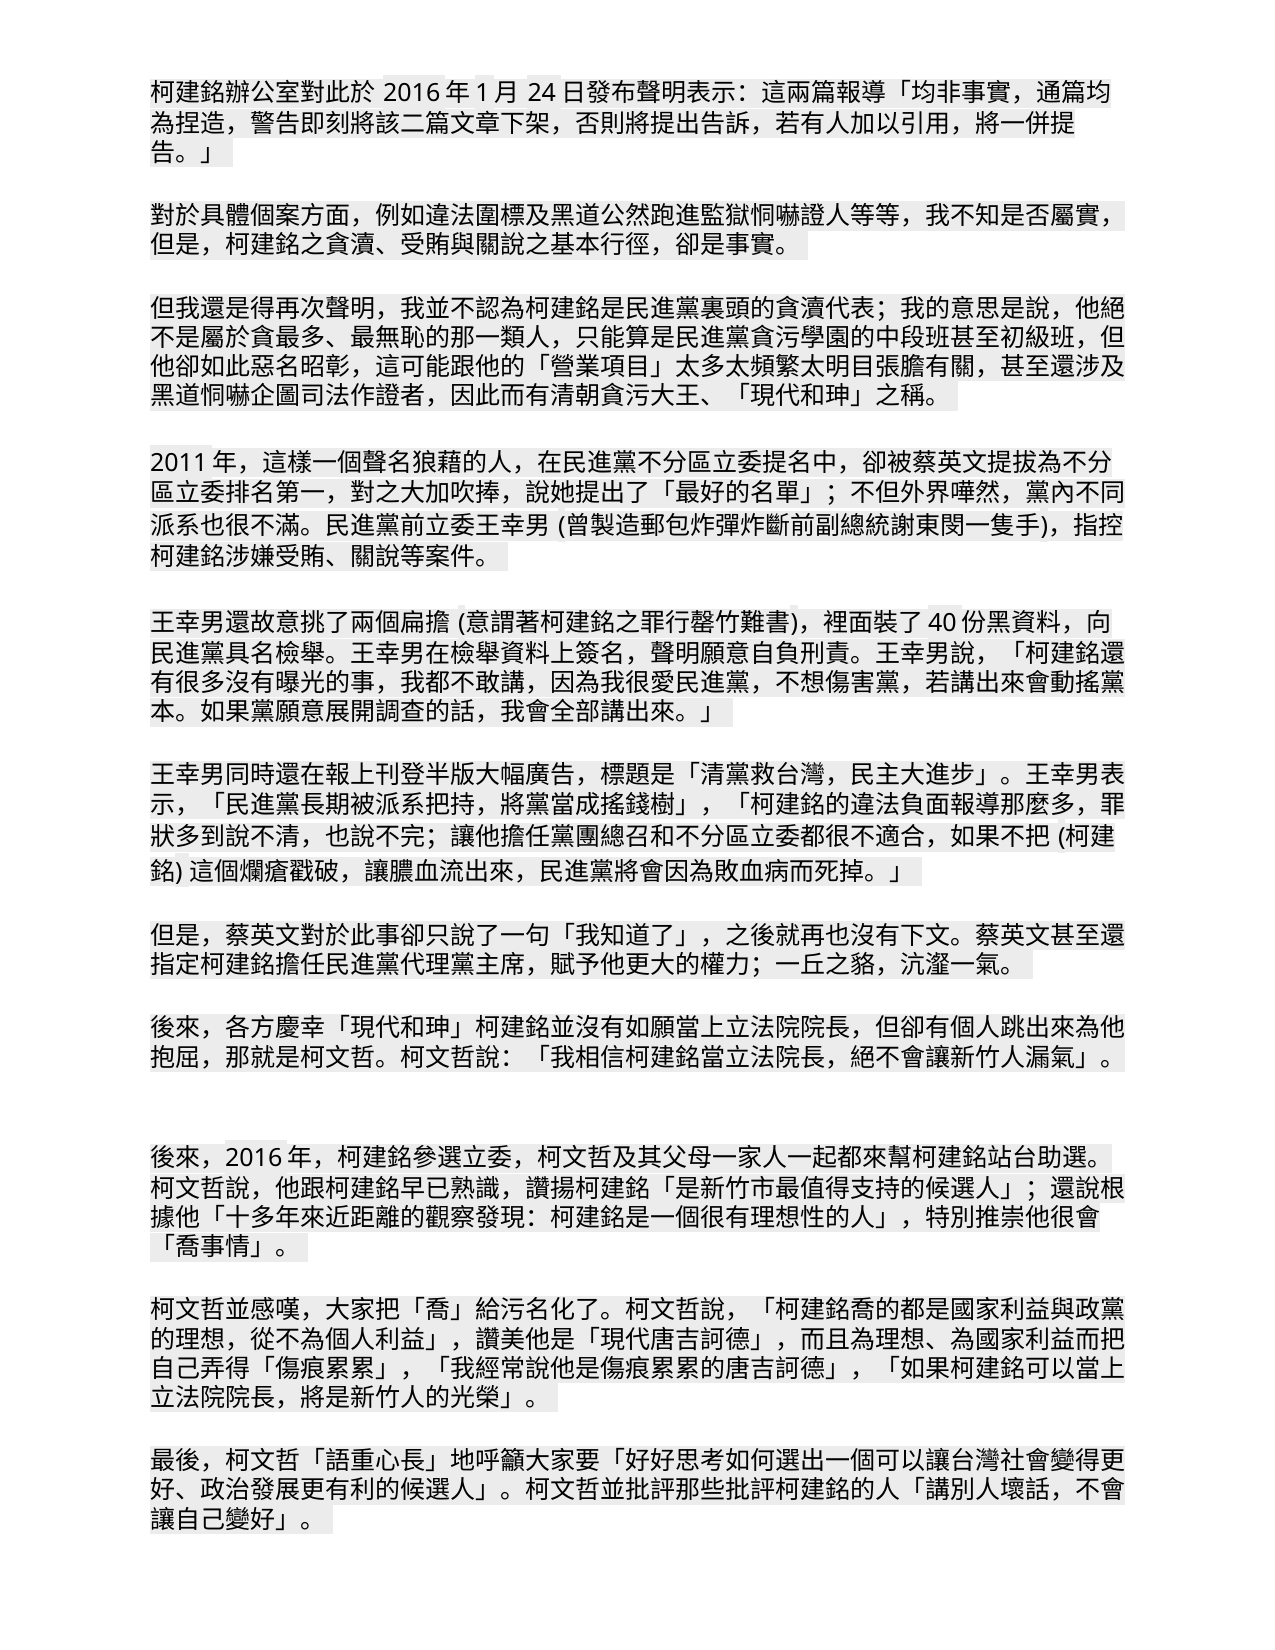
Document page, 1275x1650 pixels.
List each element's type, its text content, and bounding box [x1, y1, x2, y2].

text 卡韓政變 (137)：嘴巴黨在乎清廉嗎？ 陳真 2019. 08. 06. 據說今天又有一個嘴巴黨成立，黨主席叫柯文哲。此人一會兒藍一會兒綠，這不叫超越藍綠，而是見藍說藍話，見綠說鳥話。 比方說，上午說阿扁裝病，應該再抓進去關，豈能有罪不關，法治尊嚴何在？而且痛批，就算要特赦阿扁，所有贓款也得先吐出來才行啊。可是，到了下午，場景不同，綠魂上身，它媽的竟然 "哽咽" 了，哭著說："馬英九把阿扁關起來，就是在侮辱咱台灣人！" 還有比方說，明明不是亞斯柏格症 (他自己親口說的)，卻對外瞎掰說自己就是，搔首弄姿，裝模作態。至於什麼「二二八受難者家屬」，更是一天一版本，總共有七、八種不同版本；每年每到二二八那天就哭給你看。可是，依照他的定義，全台灣至少有兩千萬個「二二八受難者家屬」。 總之，你要是對他講的話當真，恐怕會精神錯亂。不但前言不罩後語，而且滿口謊言，行事作風不擇手段，罄竹難書；栽贓抹黑連勝文的那一大堆卑鄙齷齪事，我就不說了。 前幾天，他還正氣沖天地罵蔡英文「身邊每一個人都貪污」，以此闡明為何兩年前一家大小信誓旦旦一定支持蔡英文連任，如今卻不再支持的原因，講得好像他多麼重視清廉似的。這是事實嗎？當然不是。柯文哲又不是小 BABY，都已經參與政治五、六年了，有可能這麼無知嗎？有可能兩年前都還以為民進黨很清廉，直到最近幾天才雄雄發現民進黨是個貪污黨？因此「只好」跳出來組個黨，以端正政風？ 舉個例，就談和蔡英文關係最密切的柯建銘好了。簡單這麼說，民進黨人分兩種，一種偽君子，一種真小人。柯建銘屬於後者，名聲差，清廉指數非常低，幾乎是眾人皆知的事實。 但是老實說，我對真小人並沒有太大的惡感。我對那些表面清新、滿口漂亮話、但實際上狗皮倒灶、吃飽喝足的偽君子人渣最為感冒。當然，真小人依舊還是小人。我之所以拿柯建銘為例，乃是要說明嘴巴黨柯主席對於清廉的真實態度。 關於柯建銘的清廉指數，大家請仔細看我文末引用的五篇文章就能知其一二。柯建銘其實沒有太大的政治性，而是一個靠政治撈錢、為利益集團奔走、黑白兩道通吃的「商人」。 柯文哲經常說，他最看不起那種「一邊罵中國一邊卻又努力撈人民幣」的人，那麼，柯建銘理當就是柯文哲最看不起的人，因為柯建銘的兒子就是在萬惡的中資機構工作，一家中國著名的金融銀行。依照人渣黨的標準，這就是通敵，應該以「中共同路人」的通敵罪名繩之以法才對。但是，柯文哲非但沒有「最看不起」柯建銘，反而非常推崇，說他是個「理想家」，是「現代唐吉訶德」。 大家看到這裏應該先停下來，先跳到最後面把我所附的幾章文章看完，然後你才能明白這位黨主席有多麼虛偽與荒唐。特別是親綠的「美麗島電子報」那兩篇文章，務必詳讀。 柯建銘辦公室對此於 2016年1月 24日發布聲明表示：這兩篇報導「均非事實，通篇均為捏造，警告即刻將該二篇文章下架，否則將提出告訴，若有人加以引用，將一併提告。」 對於具體個案方面，例如違法圍標及黑道公然跑進監獄恫嚇證人等等，我不知是否屬實，但是，柯建銘之貪瀆、受賄與關說之基本行徑，卻是事實。 但我還是得再次聲明，我並不認為柯建銘是民進黨裏頭的貪瀆代表；我的意思是說，他絕不是屬於貪最多、最無恥的那一類人，只能算是民進黨貪污學園的中段班甚至初級班，但他卻如此惡名昭彰，這可能跟他的「營業項目」太多太頻繁太明目張膽有關，甚至還涉及黑道恫嚇企圖司法作證者，因此而有清朝貪污大王、「現代和珅」之稱。 2011年，這樣一個聲名狼藉的人，在民進黨不分區立委提名中，卻被蔡英文提拔為不分區立委排名第一，對之大加吹捧，說她提出了「最好的名單」；不但外界嘩然，黨內不同派系也很不滿。民進黨前立委王幸男 (曾製造郵包炸彈炸斷前副總統謝東閔一隻手)，指控柯建銘涉嫌受賄、關說等案件。 王幸男還故意挑了兩個扁擔 (意謂著柯建銘之罪行罄竹難書)，裡面裝了40份黑資料，向民進黨具名檢舉。王幸男在檢舉資料上簽名，聲明願意自負刑責。王幸男說，「柯建銘還有很多沒有曝光的事，我都不敢講，因為我很愛民進黨，不想傷害黨，若講出來會動搖黨本。如果黨願意展開調查的話，我會全部講出來。」 王幸男同時還在報上刊登半版大幅廣告，標題是「清黨救台灣，民主大進步」。王幸男表示，「民進黨長期被派系把持，將黨當成搖錢樹」，「柯建銘的違法負面報導那麼多，罪狀多到說不清，也說不完；讓他擔任黨團總召和不分區立委都很不適合，如果不把 (柯建銘) 這個爛瘡戳破，讓膿血流出來，民進黨將會因為敗血病而死掉。」 但是，蔡英文對於此事卻只說了一句「我知道了」，之後就再也沒有下文。蔡英文甚至還指定柯建銘擔任民進黨代理黨主席，賦予他更大的權力；一丘之貉，沆瀣一氣。 後來，各方慶幸「現代和珅」柯建銘並沒有如願當上立法院院長，但卻有個人跳出來為他抱屈，那就是柯文哲。柯文哲說：「我相信柯建銘當立法院長，絕不會讓新竹人漏氣」。 後來，2016年，柯建銘參選立委，柯文哲及其父母一家人一起都來幫柯建銘站台助選。柯文哲說，他跟柯建銘早已熟識，讚揚柯建銘「是新竹市最值得支持的候選人」；還說根據他「十多年來近距離的觀察發現：柯建銘是一個很有理想性的人」，特別推崇他很會「喬事情」。 柯文哲並感嘆，大家把「喬」給污名化了。柯文哲說，「柯建銘喬的都是國家利益與政黨的理想，從不為個人利益」，讚美他是「現代唐吉訶德」，而且為理想、為國家利益而把自己弄得「傷痕累累」，「我經常說他是傷痕累累的唐吉訶德」，「如果柯建銘可以當上立法院院長，將是新竹人的光榮」。 最後，柯文哲「語重心長」地呼籲大家要「好好思考如何選出一個可以讓台灣社會變得更好、政治發展更有利的候選人」。柯文哲並批評那些批評柯建銘的人「講別人壞話，不會讓自己變好」。 我所引用柯文哲的這一堆話，至今都還留在柯建銘的臉書上。柯文哲及其父母等一家人，還幫柯建銘掃街。柯文哲母親說，他們柯家不但是柯建銘的「鐵桿支持者」，而且是「鋼做的」，永不生銹。 投票前夕的造勢晚會上，柯文哲牽著他爸爸和他媽媽的手，大力為柯建銘歡呼、獻唱。據報載，「掀起當晚的最高潮」。柯建銘於是又高票當選。 我對這個嘴巴黨沒什麼好說的。主其事者，也就是其黨主席，就像全身都是嘴巴似的，一下說這樣，一下說那樣，搔首弄姿，蠢話鳥話說不停，這大概就是這個黨的一切了。 後記： 我寫這篇文字感覺挺窩囊，因為生平最怕一個東西就是 "trivial" (瑣碎不重要的)，為什麼怕呢？因為它跟我們的生命不對等，上駟對下駟，沉重的如此沉重，輕薄者竟如此輕薄。 曾經看過這樣一個句子，忘了誰說的，或多或少說中我的感覺：“Giving an insignificant thing your attention is a form of self-disrespect.” (把注意力放在那些根本不重要的人事物上頭，基本上就是一種自我做賤。) 我們在一個小茶壺裏起風暴，為裏頭種種猥猥瑣瑣瑣瑣碎碎的無聊人低級事浪費心思，外頭卻是浩瀚時空，茫茫大海。 但我知道，島內島外皆然，說到底，世上觸目所及，盡皆瑣碎，哪有什麼 significant？唯一讓 triviality 取得重要性的方法，也許就是專注與虔誠，好讓雞毛蒜皮事彷彿能長出翅膀，飛向那難以言說的大海。 ==================== https://n.yam.com/Article/20160125525866 柯建銘、陳水扁涉嫌買票、圍標、恐嚇受刑人 美麗島電子報 吳子嘉 (美麗島電子報董事長) 調查報導 2016.01.25. 民進黨在贏得總統、多數立委席次的完全執政後，接下來的重頭戲，就是2月起即將展開的國會龍頭之爭；目前，民進黨總計有三方人馬表態爭取，分別是陳明文、蘇嘉全及柯建銘。從不同角度來看，這三人或許是各有千秋，但如果蔡英文政府真想避免重蹈當年扁執政的貪腐覆轍，讓選民願意真正相信民進黨的清廉口號，那麼，在立法院長改選之前，確實有必要慎重檢視柯建銘這個人。 2012年2月21日，當蔡英文首次競選總統失利後，王幸男在自由時報刊登一篇「清黨救台灣，民主大進步」的公開信，逐一點出他認為蔡英文不應信賴柯建銘的各種理由。 當時，由於適逢民進黨敗選不久，黨內討論焦點大多集中在「黨主席誰來接棒」，有關王幸男所指控的內容，根本不被輿論所注意。但是，在這封公開信中，卻以擦邊球的方式，點出兩段民進黨的暗黑歷史，即便到今日已隔了數年之久，若真相一旦被揭開，整個黨恐怕都將為之羞愧。 這裡所指的，除了包括當年陳水扁曾同意柯建銘拿三千萬幫助姚嘉文競選考試院院長；還有陳水扁、馬永成與柯建銘，曾在總統府內逼迫中科管理局局長李界木違法圍標。 首先，王幸男在信中提到，稱2002年「民進黨高層」同意出資三千萬元，協助姚嘉文競選考試院長，並先由柯建銘調度現金。但是，事後柯建銘卻未將款項交還給出資人，經出資人的乾媽許榮淑出面協調無效，只好透過南部蔡姓立委向柯建銘強力催討。 當時，王幸男基於保護陳水扁的理由，也擔心損傷民進黨形象，所以在信中話帶保留，語焉不詳。但日前，王幸男在接受本報採訪時提到，因目睹柯建銘正準備參選立法院長，且勝出機會甚濃，將來危害黨國將更為劇烈，不得不全盤托出。 王幸男說，有關「民進黨高層同意出資三千萬幫姚嘉文選考試院長」這件事，真正的實情是，這位民進黨高層其實就是陳水扁，他同意由柯建銘支付三千萬給答應倒戈的友黨立委，事後再由陳水扁歸墊。只是到了最後，三千萬卻未歸還給金主，才會又鬧出許榮淑出面協調、南部立委強力催討等情況。 簡言之，柯建銘借貸三千萬的目的，其實就是為了幫助姚嘉文通過考試院長同意權，而在事先進行買票。 而真正嚴重的問題是王幸男在信中的第二個爆料。他在公開信中指出，當年的中科污水放流工程，柯建銘涉嫌藉立法院黨團總召身份，以籌措總統競選經費為名，要求主事者交付工程審議委員名單及指定得標廠商。 這段話，同樣是含糊不清，但這幾天，在王幸男的安排下，當時擔任招標單位首長的李界木接受本報專訪，清楚還原當時這場荒謬的真相。當時，柯建銘涉嫌介入的工程弊案名稱是「中部科學園區、台中基地污水放流管線工程第四標」。 李界木說，柯建銘於工程標案尚未公告（民國94年8月31日）前就已經介入，而該程標的決標方式是採最有利標，程序則是由當時擔任中科管理局局長的他，負責勾選15名審議委員，包括局內4位、局外11位。接著，經徵詢委員意願後，就會組成11位成員的「審議委員會」，再讓該委員會決定投標廠商的得標順位，最後由第一名得標。 換言之，如果可以事先取得審議委員名單，再設法收買，這起十四億的工程就有很高的機會成為囊中物。 李界木回憶，他大約是在工程開標（民國94年9月29日）前三週（9月上旬）完成15位審議委員的名單勾選，交由工程招標承辦單位徵選出最後11位審議委員。沒多久，柯建銘就電召他到辦公室討論此工程案，當面告知為了籌措陳水扁2004年的總統競選經費，希望安排獻金的金主得標，所以，要求李界木提供11位審議委員的名單，以便運作金主順利得標。 當聽聞柯建銘提出這項要求後，李界木當場回應說，自己擔任中科管理局局長以來，從未向承辦單位索取過審議委員名單，所以就面有難色的婉拒了這項無理要求。 只是，過沒幾天，大約是9月下旬時，就接到總統府通知，要求李界木前往總統府，和柯建銘、馬永成等3人，一起討論這起工程招標案。 到場後，柯建銘再度提出索取名單的要求，李界木仍然堅持立場，表示無法同意，場面僵持不下。沒想到，當下馬永成起身，走向陳水扁辦公室，過沒多久，陳水扁就透過馬永成裁示「把名單交給柯建銘」。 總統命令既已下達，隔天，柯建銘就順利取得名單了。事後，工程案於民國94年9月29日開標，民國94年11月4日決標，審查期約一個多月，總共有七家公司投標，名次依序為「宏昇營造股份有限公司」、「日商大豐營造股份有限公司台灣分公司」、「泛亞工程建設股份有限公司」、「林記營造股份有限公司」、「介興營造廠股份有限公司」、「高堃營造有限公司」，以及「國登營造股份有限公司」。 李界木說，此案前前後後，總計有六組立委前來關說，分別是四組國民黨籍、二組民進黨籍。柯建銘是其中之一。 最後，該工程案經過委員會審查，依序排定決標順序，第一名廠商是「宏昇營造股份有限公司」，以新台幣1,412,496,000元得標；而柯建銘幫助的投標商「高堃營造有限公司」，排名第六，毫無機會。 結果確定後，李界木卻又接到柯建銘的召喚。這一次，柯建銘提出的要求，是要求李界木設法說服第一名的得標廠商自行放棄得標，再由李界木出面指定第六名的廠商「高堃營造有限公司」遞補。對此，李界木只好先敷衍回稱，必須先研究後才能回覆。 李界木回頭將這項要求拿去詢問工程承辦單位時，結論當然是絕對不可行，但是當李界木以電話回覆柯建銘這項結論時，柯建銘卻又再度召喚面議。而這一次，提出的要求居然是：「請第一名放棄，由第二名得標，並提供5%利益給第一名」。 李界木離開後，只好行文到公共工程委員會詢問可行性。得到答覆是，如果第一名放棄，依法規規定是不得依照順位遞補，而是一定要重新招標。在有了這個答案後，才讓柯建銘停止運作，不再「召喚李界木」。 但最令人訝異的還在後頭。 事後，李界木因諸多因素，不得不離開中科管理局局長職務，並申請退休。接著，他也因為深陷龍潭購地弊案，於2010年11月11日判刑3年6個月定讞，2010年12月29日入獄服刑，2012年12月26日假釋出獄。 就在坐牢期間，王幸男於2011年7月11日前往民進黨中央黨部，檢舉柯建銘涉及前項弊案，並提到李界木願意出面指證柯建銘涉及的工程弊案。 不料，消息傳出後，當時人正在宜蘭監獄坐牢的李界木，卻在2011年8月12日當天，突然有兩位貌似黑道的陌生男子，在沒有任何知會的情況下，以「特別面會」的方式前往宜蘭監獄探望他。談話內容，就是警告李界木不得出面幫助王幸男作證。 依據法令規定，只有立委或縣長以上官位者，才有資格能辦理「特別面會」，而且一定要立委本人，才能享受這特殊待遇。至於這兩位神秘的陌生不速之客是誰？一位姓吳，另外一位則叫做廖東和。到底是何方神聖如此神通廣大？ 雖然廖東和和吳姓男子，當時並未聲稱是代表柯建銘，但口頭是明確警告李界木不得協助王幸男指證柯建銘。也就是說，二位男子企圖協助柯建銘恐嚇證人是不爭的事實。 王幸男說，原本這段不堪入目的官場現形記，本應隨著扁案的一一落幕被埋進歷史，畢竟，柯建銘無論是之於民進黨，或是之於立法院，都還是有其一定程度的貢獻。但是，如今，當柯建銘表態願意替國家承擔、替蔡政府承擔，宣布要角逐國會龍頭後，才決定出面將整件事攤在陽光下。 對此，本報有兩個呼籲： 第一，有人敢進入國家矯正機關，恐嚇在監服刑的證人倒是少見的事例。我們的檢調司法單位是否應該依據本報導深入調查，還給國人一個免於恐懼的自由？ 第二，王幸男說，這幾天柯建銘特別請南部的「前立委同事」，懇求他留給柯建銘一條生路。但王幸男回答說：「請柯建銘留給台灣一條生路！」相較於柯建銘的惡劣行徑，這真是最卑微的懇求！ ====================== http://my-formosa.com/DOC_94875.htm 美麗島電子報編按： 美麗島電子報董事長吳子嘉，採訪李界木先生時，獲得授權，刊登其新作「和珅亂政」，並表示文中所稱「和珅」就是民進黨立法委員柯建銘。全文如下： 2016-01-24 和珅亂政 作者：李界木 / 前竹科管理局長 和珅是中國歷史上的權臣之一，滿州正紅旗人，清朝乾隆年間政治家、商人、詩人，清朝歷史上的豪商，歷史上資產最多的官員。因為貪污過鉅，被中國人視為巨貪。 和珅初為官時，精明強幹，為政清廉。但隨著權力的成長，他的私慾也日益膨脹，利用職務之便，結黨營私，聚斂錢財，並用賄賂、迫害、恐嚇、暴力、綁架等方式攏絡地方勢力、打擊政敵。 此外，和珅還親自經營工商業，開設當鋪七十五間，設大小銀號三百多間，且與英國東印度公司、廣東十三行有商業往來。成為後人所稱權傾天下、富可敵國的「貪官之王」、「貪污之王」。 清朝之中，清議力量曾多次彈劾和珅，但由於乾隆皇帝的袒護，和珅每次均能化險為夷。和珅將大部分朝中反對勢力打倒，獨攬大權。一些正直的大臣敢怒不敢言，紫禁城成為了貪污集團的政治表演舞台。 和珅死後有如下評語：「此人奸險古來稀，吾欲除之而後快。惟其善測上意，寵冠諸臣，難以除之。」；「清乾隆時，和珅當國，權傾一世」，「結黨營私，道路側目，朝士莫敢攖其鋒者。」；「此欺上瞞下之輩，吾早晚必為國除之！」。 民進黨的和珅 我早在美麗島事件 (高雄事件)之後，就與同志在美，努力從事廢除戒嚴、開放黨禁遊說工作。1986年二月(春節期間)尤清來華府，密會國會議員時，當時就提出是年12月10日(國際人權日)成立政黨，我們在華府的同志(陳唐山、蔡武雄、蔡同榮和我) 一直努力促成政黨。 後來，由於居住在海外的許信良先生(是年5月)要回台組黨，島內黨外人士怕亂了原定的計劃與步驟，尤清終於利用慶祝教師節之際(9月28日) 匆促誕生民進黨。我是第一位海外中執委，也是第一位海外代表。我當時對民進黨有深厚的感情。但後來回台服務時，一看什麼都走樣，後輩的黨員只耍嘴皮，就成為名嘴政客，重利輕義。在這種環境之下，黨內和珅之輩於是產生，和珅就成為「貪污之王」，坐擁天下。 民進黨創黨不久之後，竄出一位和珅人物。他出道之時，頗為精明能幹，可是後來卻獨攬大權，要一元給五毛，吃喝玩樂，貪污腐化，成為民進黨富豪，且是當今朝野紅人，有人誇稱他的本領超出國民黨的龍頭大人，因他黑白兩道通吃，法官檢調護衛，天下第一把紅人。 在一次與陳定南談話中，我第一次聽到和珅的事，當時對這為仁兄有種不悅的印象。當年陳定南代表民進黨出來競選省長，為了籌劃競選經費，發行債券。當時規定推銷人員，可扣券面值得30％作為回饋經費。這位仁兄就顯出他的 “聰明＂，大量向競選總部要券，但先出售一部分，收到款項之後，先扣除全部所拿券數的回饋經費。當選舉過後，他才把先拿的超額但未出售的債券奉還。競選總部只有空歡喜一場，且蝕了一把米，卻捉不到小雞。(陳定南遺物中，有競選帳目可查)。 我在美32年 (研究所兼在大學做事9年；聯邦政府工作23年），回到台灣服務後，體會在台當官不易，不論是國民黨、民進黨或是其他政黨，都是同一醬缸浸泡出來的，多少沾上不潔的 “臭習”，只是五十步笑百步之分。 當我在中央任職時 (環保署一年，科管局五年多) 都遭遇難以幫忙的請求。一旦單位預算提出時，就有好幾位立委會請我到他們辦公室喝茶，先禮後兵，請託某某工程開標多多照顧。有些 (民進黨) 黨內立委就告訴我說： “…黨內有二位醫生，吃銅吃鐵，包山包海，我們都苦哈哈，你要多多關照…”。 一件工程招標下來，未中標的公司會發函向調查局檢舉，被請託的立委會藉故刪減或凍結預算；檢舉不成，立委有時會逼人要向中標公司讓出；再不成，就請黑道向中標公司或相關人員恫嚇；又不成，就發動環保流氓阻止工程進行。 科管局工程多，我體會最深。和珅先生又多了一些花招，請記者來作 “污名化”，我在竹科和中科的開發和建設，被他雇用記者說成了 “好大喜功”；另一招更狠，他供給資訊，透過友黨的立委 (台聯某立委，後成了民進黨立委候選人) 質詢，作為他在國會殿堂的打手。 國科會的太空計劃和我都被開砲過，這都有紀錄可查。和珅曾經為了一項重大工程，逼迫我交出審查委員名單，我不給，他竟告到最高當局。但他拿了名單又沒中標，更加懷恨，向上司誣告，要逼我走路。 黨內同志 (王幸男和蔡同榮) 怕家醜外揚，先透過管道提出檢舉，但和珅先生魔高一丈，他先偷錄對方電話通話，再加以製造，在中、執委開會時，每人桌上擺出預先製造的錄音帶，說是 “台獨派” 預謀陷害。他所養的立委，非但馬首是瞻，當然還為他打抱不平，所以要台獨黨綱束之高閣了。 和珅先生高居要津，連總統、主席得聽他話，他可以聯合敵黨凍結預算，癱瘓政府，而且民進黨得靠他 “募款” 養大，雖然是要一塊給五毛，但對沒有黨產的民進黨而言，他還是個財神爺、大恩人，所以他的 “讒言” 就變成主政者的 “忠言”。 和珅先生聽到有人要檢舉他違法亂紀的事，怕我出來作證，他竟派人到監獄要我封口。 另一位醫生，是某派的龍首，他們的友人，在台中建造一個工業區，區裡的污水理應自己處理及排放。但他們為了省錢竟派人要我 (時任中科開發負責人) 代為處理及排放，即他們工業區的污水流到中科污水廠處理，然後借由中科排水管排放到大海。中科污水廠的處理容量設計，無法滿足他們的請求被拒。然後改由他們自己處理，但要借中科地下排放管排放至大海。 我以 “責任不清” 之由回拒。過去竹科污水排放路線與民間工廠同路，常揹黑鍋，被指毒死魚群、造成銅綠牡蠣的禍首。直到我上任後，埋地下排放專管，才解決被指責的困擾。過去的經驗使我警惕，不能為友情傷害大眾利益。但擋人財路，竟被謠言說得一文不值，現在某派系的成員，對我非常不友善。 我們的頭號敵人是國民黨，在國民黨未垮台前，和珅亂政之事，我暫時忍耐下來，不作打擊民進黨之事。畢竟民進黨是先人、同志共同努力促成、精心經營壯大，得來不易，不要因一粒鼠屎害了一鍋粥。但和珅變本加厲，竟能左右黨內候選人提名。 現在選舉過後，在邁向2016取回政權之計，應該清理一下，讓和珅下台。如果民進黨仍執迷不悟的話，將被崛起的第三勢力掩埋掉。 我怕年老失憶，已將和珅違法亂紀、傷天害理之事的資料，都存放在國外，等我回憶錄出爐時，會把人、地、時、事和盤托出。現在只點到為止，釋出警告。 正義不能被扭曲，此欺上瞞下之輩，吾早晚必為國除之！ 蔡主席，選後欲知詳情，可電0912-210-827 李界木 p.s. 這位柯先生若再握權，主席會敗在他手裡。 ===================== 柯建銘的膿瘡‧蔡同榮的神話 【聯合報╱社論】 2011.07.16. 民進黨的不分區立委提名之爭，引爆了黨內幽深的積怨。獨派的王幸男挑著兩籮筐資料向中央舉發柯建銘種種罪狀，柯建銘則反咬獨派大老蔡同榮將「民視」當成私器，鬥爭黨內異己。若加上沸沸揚揚的其他未爆彈，民進黨這紙不分區名單儼然已是公信蕩然。 這次民進黨的醜聞連環爆，其實不能以「內鬥」事件等閒視之。因為，雙方的指控均事關政治操守與社會倫理，更連帶影響台灣政治品質和民眾認知，至此已無所遁逃於輿論的檢驗和公評。若柯建銘的關說、豪賭、介入公共工程、玩弄司法，是必須割除的膿瘡；那麼，蔡同榮公器私用，挾電視媒體來惡鬥、醜化他人，撕裂社會，又如何可以縱容？ 柯建銘說，當年四萬人集資成立民視，是要打破媒體壟斷；如今卻被蔡同榮當成個人御用工具，用來打擊黨和同志，黨團因此長期「在民視陰影下問政」，極其可悲。柯建銘並指控，蔡同榮所做的是「台灣政治史上最醜陋、最血淋淋的政治鬥爭」，甚至比國民黨「還要惡質千百倍」。蔡同榮和民視對此未作回應，民視的叩應節目則悄悄迴避了這個話題。 柯建銘因不滿獨派陣營對他的攻擊，因此道破了蔡同榮挾民視打擊同志、要脅黨中央的事實。但蔡同榮濫將公器當成私人政治武器，受害者豈止柯建銘？事實上，由於蔡同榮等人的操作，台灣政治對立的激化、社會族群的撕裂，乃至民視本身以及其觀眾受害之深，均遠遠超過柯建銘。這是柯建銘沒有說出的真相。 民視在節目形態上選擇走「本土」路線，這是它的特色；但在蔡同榮等少數負責人主導下，它在政治上變成綠營的政爭武器與撕裂社會的凶器，這才是問題所在。 在多數時候，柯建銘是公器私用的「獲益者」，他靜享其利，絲毫不覺有何不妥；直到這尊大砲對準自己，他才悻悻然端出「公器」及「黨政軍退出媒體」的口號譴責。然而，台灣社會的是非界線已被這類私用公器踐踏得面目全非，在這片混沌中，社會公眾要向誰申訴公義？ 令人感慨的是，柯建銘細數「民視」當初建台的初衷，是為了打破媒體壟斷。誰料，革命年代的理想變質成現實的利益，一路傾斜下來，不僅公器變私器，也演成今天它在綠營「尾巴搖狗」的局面。問題是，這麼多年來一直在「飲鴆止渴」的民進黨，面對選舉在即，有勇氣戒掉自己的癮頭嗎？ 王幸男的挑籮檢舉，柯建銘的隔山打虎，讓民進黨的貪婪、徇私和內鬥的幢幢疑影，曝光為對號入座的真人真事。柯建銘的圓熟幹練讓蔡英文倚為左右手，但其真實形象卻是如此不堪；而占有台獨政治金脈的蔡同榮，竟公然利用媒體來經營自己在綠營中「國中之國」的勢力，令人咋舌。 柯建銘與蔡同榮，正好是民進黨內的兩大主要類型；柯被歸類為腐，蔡被歸類為獨。過去，獨因腐而壯大，腐因獨而猖獗；陳水扁即是「腐獨雙棲」的黑白郎君。獨與腐，何者對民進黨的傷害更大？這個問題，只能留待民進黨自己去解答。腐敗固絕不可取，但如果「獨」的理念已經變質成為惡性腫瘤，那麼膿瘡要擠，惡瘤該不該割？ 電視作為公器，豈可以鬥爭為目的？柯建銘說，不能惡鬥同志，難道就可以用「空心菜」那種手法惡鬥對手？或用「愛台灣」那種手法撕裂社會？柯建銘既然知道民視的攻擊比國民黨時代惡質千百倍，那麼，今天台灣民眾感受到的政治氛圍有多麼惡劣，民進黨會無法想像嗎？ 王幸男挖了柯建銘的膿瘡，讓人們看到民進黨政客的淪落；而柯建銘戳破蔡同榮的神話，也讓民眾明白綠營久已吞掉了它「黨政軍退出媒體」的承諾。當柯建銘呼籲蔡同榮和民視應該「還台於民」時，這四個大字，對藍綠兩營其實隱含著另一層意義：「把台灣還給人民」。這些政客霸占的何止是電視台，他們占據台灣政治舞台卻歹戲拖棚的時間也夠久了。 ========================== 《時報周刊》劈董新聞─立法院長柯建銘 2015/09/18 時周精選 董智森 民進黨說：明年大選，他們可獲立院過半席次，或至少蔡英文提倡的進步大聯盟席次會過半。就是說，大家熟悉的「老柯」──柯建銘，要當立法院長了。哇，那就是說，立院結構，將是換藥不換湯。 2年前的「九月政爭」爆發後，馬王重傷、國民黨分裂、黃世銘判刑、陳守煌下台，柯建銘是惟一獲利者，他不但全身而退，更讓國民黨提早變為在野黨。對民進黨來說，有誰像他一樣戰功彪炳，用一身的創傷及膽識去建構綠營執政的堡壘？蔡仁堅影射他是「曹操」，並不貼切，他是呂布，「人中呂布，馬中赤兔」。 老柯無役不與，攻無不勝，連總統都輸他，遑論他人，毛治國在他眼中，是根寒毛；林鴻池，哈，那僅是池中物。他千里單騎、縱橫捭闔，取藍營將帥首級如入無人之境，特偵組指他涉及三棧溪弊案，他找檢察官曾勁元幫他約見台南主任檢察官陳誌銘，希望由陳來約談他就好，不料陳向特偵要求時，被一口拒絕。 柯懷疑被監聽，就找調查局長葉盛茂到立院，要老葉當場打電話給配合檢察官辦案的南機組長湯克遠，他和湯通話，得知案情進度及次日會被搜索的訊息，而檢察官因消息外洩也停止搜索。事後，洩密的葉盛茂被判刑2年6個月，已服刑完畢，而老柯呢？連起訴都沒有，厲害吧！ 4年前，立委王幸男用扁擔挑兩箱資料到黨中央，控訴柯建銘6大罪狀，指柯不配再任不分區立委；但他不動如山，還大罵背後指使王幸男搞他的是民視老闆、立委蔡同榮，「用御用電視挾持黨內高層，打擊同志，比國民黨可惡一百倍。」 立院審查《會計法》修正案，為喝花酒除罪化，黨籍立委趙天麟指他獨斷；桃園縣議會黨團建議開除他，都沒撼動他的行情，還兩度代理黨主席，當然，他得意之作是扳倒檢察總長黃世銘。 特偵組認為柯涉及法官陳榮和收賄案，申請掛線監聽，意外聽到王金平幫他向法務部長曾勇夫關說，引發馬開鍘王的九月政爭，而柯和他的爪牙大力批馬指使特偵組監聽國會，那是栽贓的惡意指控。 特偵組是檢察單位，其檢察官須檢具證據及資料，說服法官同意由他們指揮調查局或警方監聽，核准權在法官，柯和他的爪牙明知核准的是親扁親綠的周占春，卻故意緊咬馬英九、黃世銘「竊聽」，讓法院核准的監聽變成他指控的非法竊聽，而無恥及恨馬的媒體也惡意起鬨，「犯嫌」柯建銘儼然成為受害人，聲望高漲。 周占春的核准是關鍵，這是司法常識，但柯把它玩成政治迫害，手法高明，連王金平在公開場合都說，柯對「司法很內行」。內行到顛倒是非，指鹿為馬，還能有一群網路及媒體的無恥捍衛軍。 施明德說，蔡英文如果當選總統，他「不寒而慄」；而柯建銘如當立法院長，他……唉，「不呷不睏」(陳真按，台語寢食難安之意)。 ===================== 擠膿瘡：王幸男與柯建銘之爭 【聯合報╱社論】 2011.07.05. 蔡英文自認提出了民進黨不分區立委「最好的名單」，黨內卻接連爆出爭議。最尖銳的一役，是王幸男遍數柯建銘無行失德卻排名第二，要求黨中央撤銷其提名；柯建銘則稱王幸男為了權位，泯滅人性齷齪至此。 王幸男的發難，自是代表了黨內獨派勢力的不滿。他列舉柯建銘的種種敗德，包括豪賭、指使首長、干預公共工程、和黑道交往等；強調黨若不把「瘡」劃破，把「膿」擠出來，民進黨將得「敗血症」而亡。 相對地，柯建銘則稱在不分區名單殿後及落榜的蔡同榮和王幸男合計已近一百五十歲，言下之意，兩人豈可再戀棧不去？兩相對照，王幸男把柯建銘當膿瘡，柯建銘也將王幸男當膿瘡；蔡英文面對這些膿瘡，該擠哪一個？ 表面上，王幸男的攻擊矛頭雖是指向柯建銘，但在他的矛尖下現形的，卻是蔡英文。柯建銘的形象爭議存在已久，卻始終在黨內位居要津，無人敢戳破，這是民進黨的兩面性格；而蔡英文標榜形象清新，卻指定柯建銘代理主席職務，又以他為不分區立委名單男性第一名，正是這種雙面性格的流露。這樣的私相授受，擴及至提名不公，遂在內招致同志不滿，在外受到輿論訾議，應屬無可避免。 在不分區提名上，蔡英文棄提獨派的蔡同榮和王幸男，或在顯示「年輕化」及「走向中間」；然而鄭素華、柯建銘等爭議人物的出線，加上派系分贓色彩濃厚，卻讓人看不到她有去腐生新的意志。尤其，她一方面拒提蔡同榮、王幸男以淡化獨派色彩，但另一方面又尊李挺扁，緊抱兩大台獨教主，這種矛盾手法，只是愈發暴露她的捉襟見肘。 蔡英文該擠的，何止是王幸男所指的那顆膿瘡。陳水扁執政八年留給台灣的那一大顆膿瘡，民進黨擠掉了嗎？包括社會撕裂、經濟停滯、意識形態膨脹的那一顆一顆的膿瘡，民進黨又擠掉了嗎？沒有！民進黨一直遮住這些膿瘡，以為只要塗上蔡英文這一劑蓋斑膏，膿瘡就能從國人眼下消失。擠膿太痛，蓋住就好。 如何在高張的理想和現實的腳步之間求取平衡和一致，是一個政黨必須不斷自我調整和追求的目標。從民眾的立場，人們關切的是：這個自詡「民主進步」的政黨，到底還能不能誠實面對自己？王幸男自詡要當民進黨的「清道夫」，其實也只是說出了「國王的新衣」的真相而已。 比較令人驚訝的是，黨中央對此充耳不聞，民進黨內那些口口聲聲「為台灣民主打拚」的人卻也全都噤聲不語；他們難道都贊同王幸男「泯滅人性」的說法嗎？ 要從民進黨這次立委不分區名單讀出什麼新精神，恐怕已不可能。除了派系的分贓外，既有黨規被踐踏，爭議人物位居前茅，具區域戰力的中生代又廁身其間而欲不勞而獲。擠掉王幸男，留下柯建銘；擠掉蔡同榮，緊抱陳水扁。這顆不擠，擠那一顆；大顆不擠，擠小顆。 王幸男和柯建銘之爭，雖只是不分區提名的一場插曲，卻暴露了民進黨最深的隱疾：它不敢面對的自己。作為一個犀利的在野黨，民進黨多麼擅於揭國民黨的瘡疤；它雄辯滔滔、銳不可當，用放大鏡、顯微鏡、哈哈鏡檢視，窮追猛打。然而，對於自己內部的膿瘡，它卻極力掩蓋，全力辯護，諱疾忌醫。 從二○○六年扁家貪瀆案爆發至今，人們何曾聽過民進黨一聲反省；如今，又如何期待它去處理柯建銘之類的問題？即以處理台獨而言，即使擦掉了王幸男及蔡同榮兩塊黑斑，卻留下陳水扁、李登輝及「一邊一國」這幾顆大膿瘡，豈不是只治傷風、不治肺膿瘍？ 這是否是一種政治色盲：一個擠別人膿瘡的高手，卻裝作看不見自己的膿瘡。 [150, 75, 1125, 1568]
